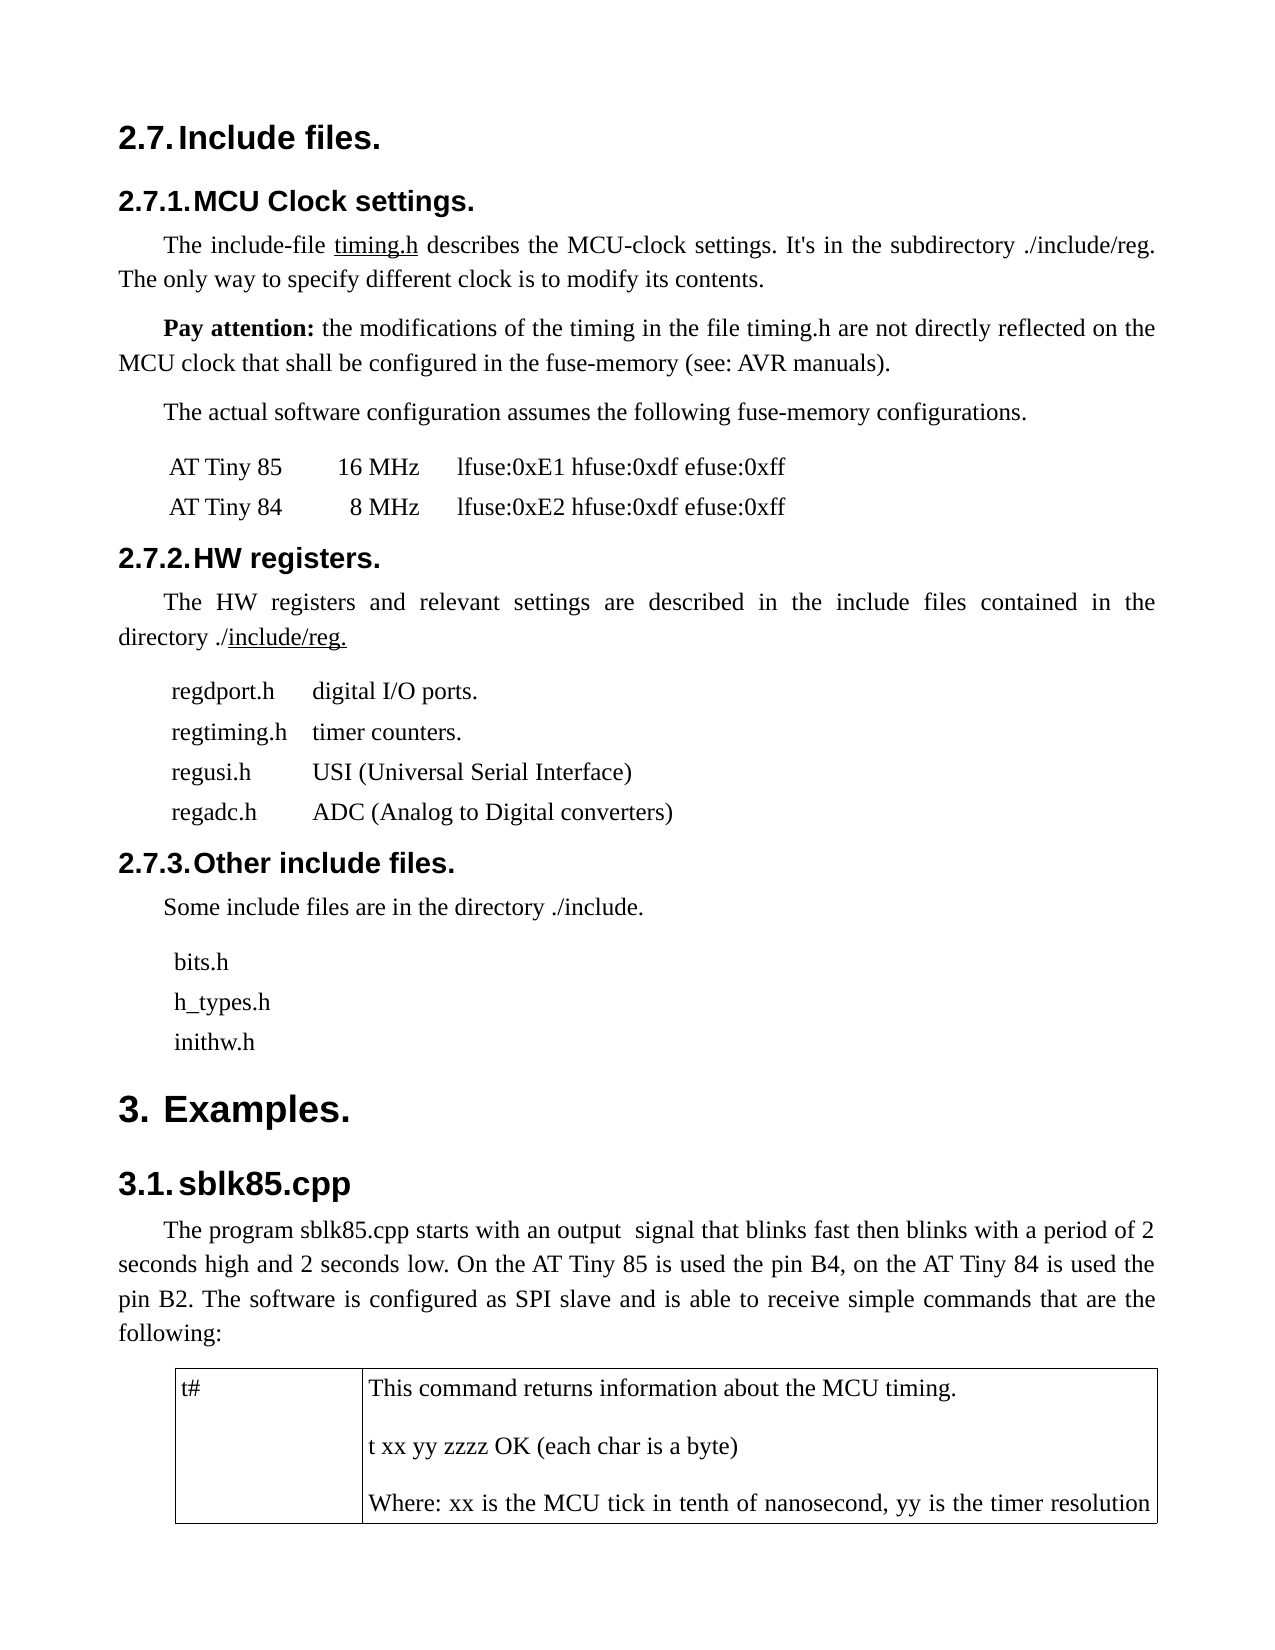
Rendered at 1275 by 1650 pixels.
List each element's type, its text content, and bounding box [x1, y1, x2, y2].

text The actual software configuration assumes the following fuse-memory configurations. [118, 397, 1157, 426]
subtitle Other include files. [118, 846, 1157, 879]
table_header bits.h [168, 941, 299, 981]
table_cell h_types.h [168, 981, 299, 1022]
subtitle Include files. [118, 118, 1157, 157]
table_cell timer counters. [306, 711, 1157, 751]
table_cell regtiming.h [166, 711, 306, 751]
table_header This command returns information about the MCU timing. t xx yy zzzz OK (each char is a byte) Where: xx is the MCU tick in tenth of nanosecond, yy is the timer resolution [363, 1369, 1157, 1523]
table_cell USI (Universal Serial Interface) [306, 751, 1157, 791]
table_header AT Tiny 85 [163, 446, 323, 486]
text Pay attention: the modifications of the timing in the file timing.h are not directly reflected on the MCU clock that shall be configured in the fuse-memory (see: AVR manuals). [118, 313, 1157, 377]
text The include-file timing.h describes the MCU-clock settings. It's in the subdirectory ./include/reg. The only way to specify different clock is to modify its contents. [118, 230, 1157, 293]
subtitle sblk85.cpp [118, 1164, 1157, 1202]
table_header [299, 941, 1157, 981]
subtitle Examples. [118, 1087, 1157, 1130]
table_cell regusi.h [166, 751, 306, 791]
subtitle MCU Clock settings. [118, 184, 1157, 217]
table_cell [299, 1022, 1157, 1062]
table_cell [299, 981, 1157, 1022]
table_header t# [176, 1369, 362, 1523]
table_cell regadc.h [166, 791, 306, 831]
table_header digital I/O ports. [306, 671, 1157, 711]
table_cell AT Tiny 84 [163, 486, 323, 526]
text The program sblk85.cpp starts with an output signal that blinks fast then blinks with a period of 2 seconds high and 2 seconds low. On the AT Tiny 85 is used the pin B4, on the AT Tiny 84 is used the pin B2. The software is configured as SPI slave and is able to receive simple commands that are the following: [118, 1215, 1157, 1347]
table_header lfuse:0xE1 hfuse:0xdf efuse:0xff [425, 446, 791, 486]
table_header 16 MHz [323, 446, 425, 486]
subtitle HW registers. [118, 541, 1157, 574]
table_cell 8 MHz [323, 486, 425, 526]
table_header regdport.h [166, 671, 306, 711]
table_cell lfuse:0xE2 hfuse:0xdf efuse:0xff [425, 486, 791, 526]
table_cell ADC (Analog to Digital converters) [306, 791, 1157, 831]
text Some include files are in the directory ./include. [118, 892, 1157, 921]
table_cell inithw.h [168, 1022, 299, 1062]
text The HW registers and relevant settings are described in the include files contained in the directory ./include/reg. [118, 587, 1157, 650]
